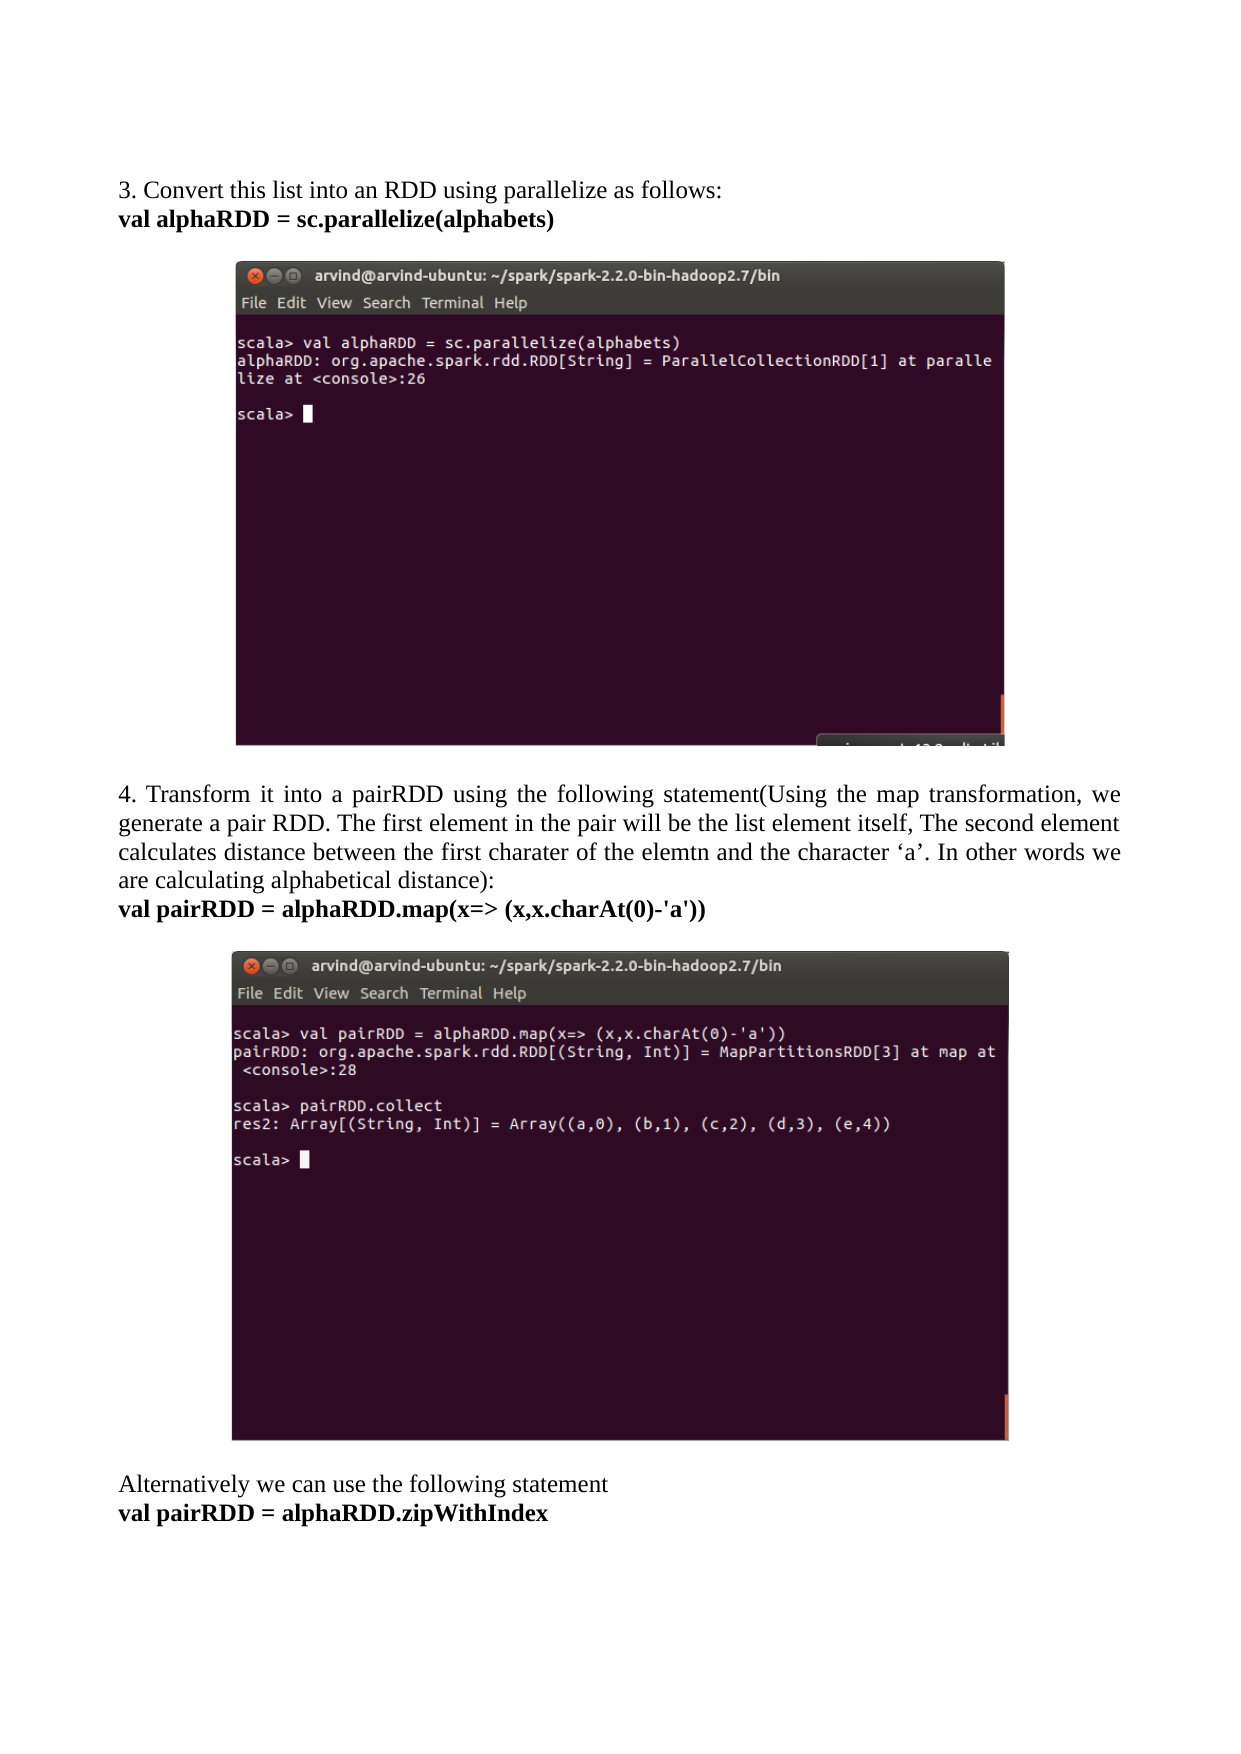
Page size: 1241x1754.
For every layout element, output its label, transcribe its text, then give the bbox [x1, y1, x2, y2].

text val pairRDD = alphaRDD.zipWithIndex [118, 1498, 1122, 1527]
text 4. Transform it into a pairRDD using the following statement(Using the map transformation, we generate a pair RDD. The first element in the pair will be the list element itself, The second element calculates distance between the first charater of the elemtn and the character ‘a’. In other words we are calculating alphabetical distance): [118, 779, 1122, 894]
text val alphaRDD = sc.parallelize(alphabets) [118, 204, 1122, 233]
text 3. Convert this list into an RDD using parallelize as follows: [118, 176, 1122, 204]
text val pairRDD = alphaRDD.map(x=> (x,x.charAt(0)-'a')) [118, 894, 1122, 923]
text Alternatively we can use the following statement [118, 1469, 1122, 1498]
